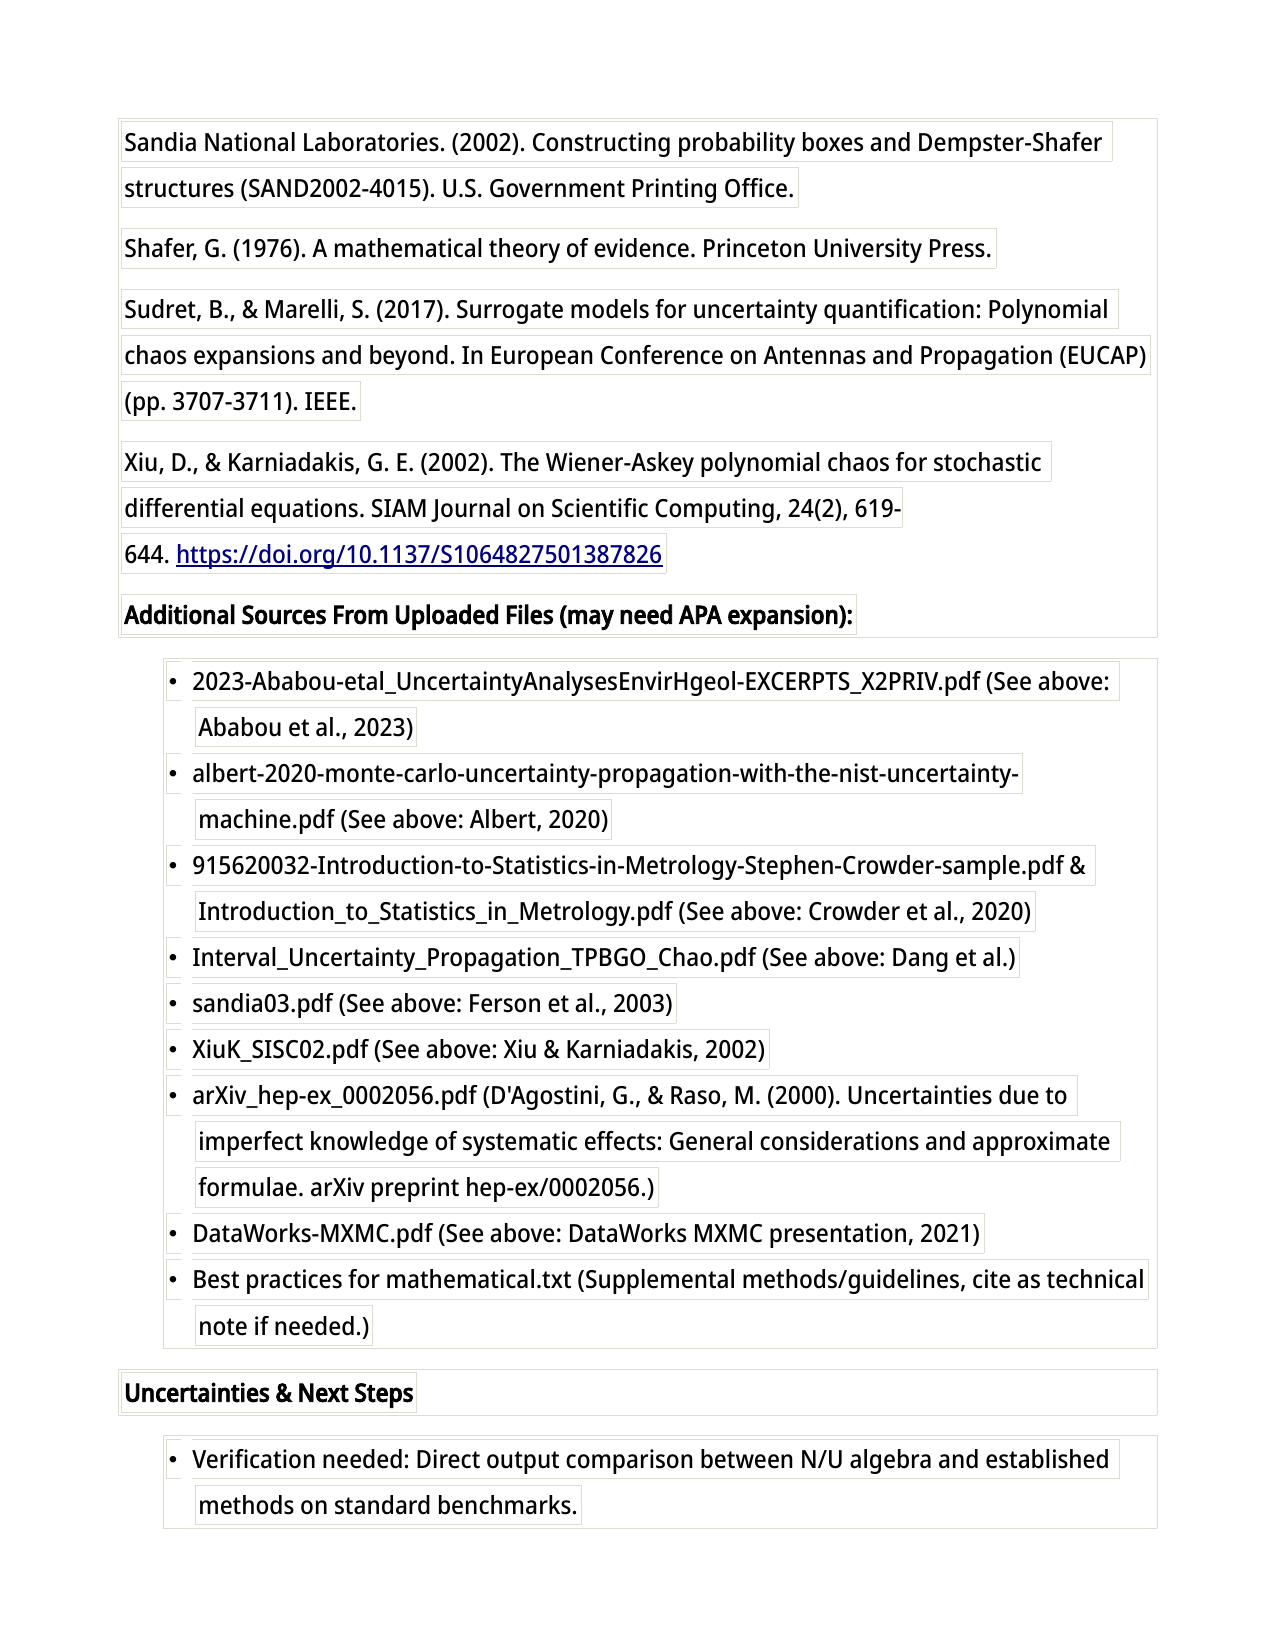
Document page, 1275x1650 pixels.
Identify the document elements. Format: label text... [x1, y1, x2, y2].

list Verification needed: Direct output comparison between N/U algebra and established methods on standard benchmarks. [164, 1436, 1157, 1528]
text Sandia National Laboratories. (2002). Constructing probability boxes and Dempster-Shafer structures (SAND2002-4015). U.S. Government Printing Office. [119, 119, 1157, 207]
list DataWorks-MXMC.pdf (See above: DataWorks MXMC presentation, 2021) [164, 1210, 1157, 1253]
subtitle Additional Sources From Uploaded Files (may need APA expansion): [119, 591, 1157, 637]
list Interval_Uncertainty_Propagation_TPBGO_Chao.pdf (See above: Dang et al.) [164, 934, 1157, 977]
list 2023-Ababou-etal_UncertaintyAnalysesEnvirHgeol-EXCERPTS_X2PRIV.pdf (See above: Ababou et al., 2023) [164, 659, 1157, 747]
list Best practices for mathematical.txt (Supplemental methods/guidelines, cite as technical note if needed.) [164, 1256, 1157, 1348]
list arXiv_hep-ex_0002056.pdf (D'Agostini, G., & Raso, M. (2000). Uncertainties due to imperfect knowledge of systematic effects: General considerations and approximate formulae. arXiv preprint hep-ex/0002056.) [164, 1072, 1157, 1207]
list 915620032-Introduction-to-Statistics-in-Metrology-Stephen-Crowder-sample.pdf & Introduction_to_Statistics_in_Metrology.pdf (See above: Crowder et al., 2020) [164, 842, 1157, 931]
text Sudret, B., & Marelli, S. (2017). Surrogate models for uncertainty quantification: Polynomial chaos expansions and beyond. In European Conference on Antennas and Propagation (EUCAP) (pp. 3707-3711). IEEE. [119, 285, 1157, 421]
text Xiu, D., & Karniadakis, G. E. (2002). The Wiener-Askey polynomial chaos for stochastic differential equations. SIAM Journal on Scientific Computing, 24(2), 619-644. https://doi.org/10.1137/S1064827501387826 [119, 438, 1157, 573]
subtitle Uncertainties & Next Steps [119, 1370, 1157, 1415]
text Shafer, G. (1976). A mathematical theory of evidence. Princeton University Press. [119, 225, 1157, 268]
list albert-2020-monte-carlo-uncertainty-propagation-with-the-nist-uncertainty-machine.pdf (See above: Albert, 2020) [164, 749, 1157, 839]
list XiuK_SISC02.pdf (See above: Xiu & Karniadakis, 2002) [164, 1026, 1157, 1069]
list sandia03.pdf (See above: Ferson et al., 2003) [164, 980, 1157, 1023]
